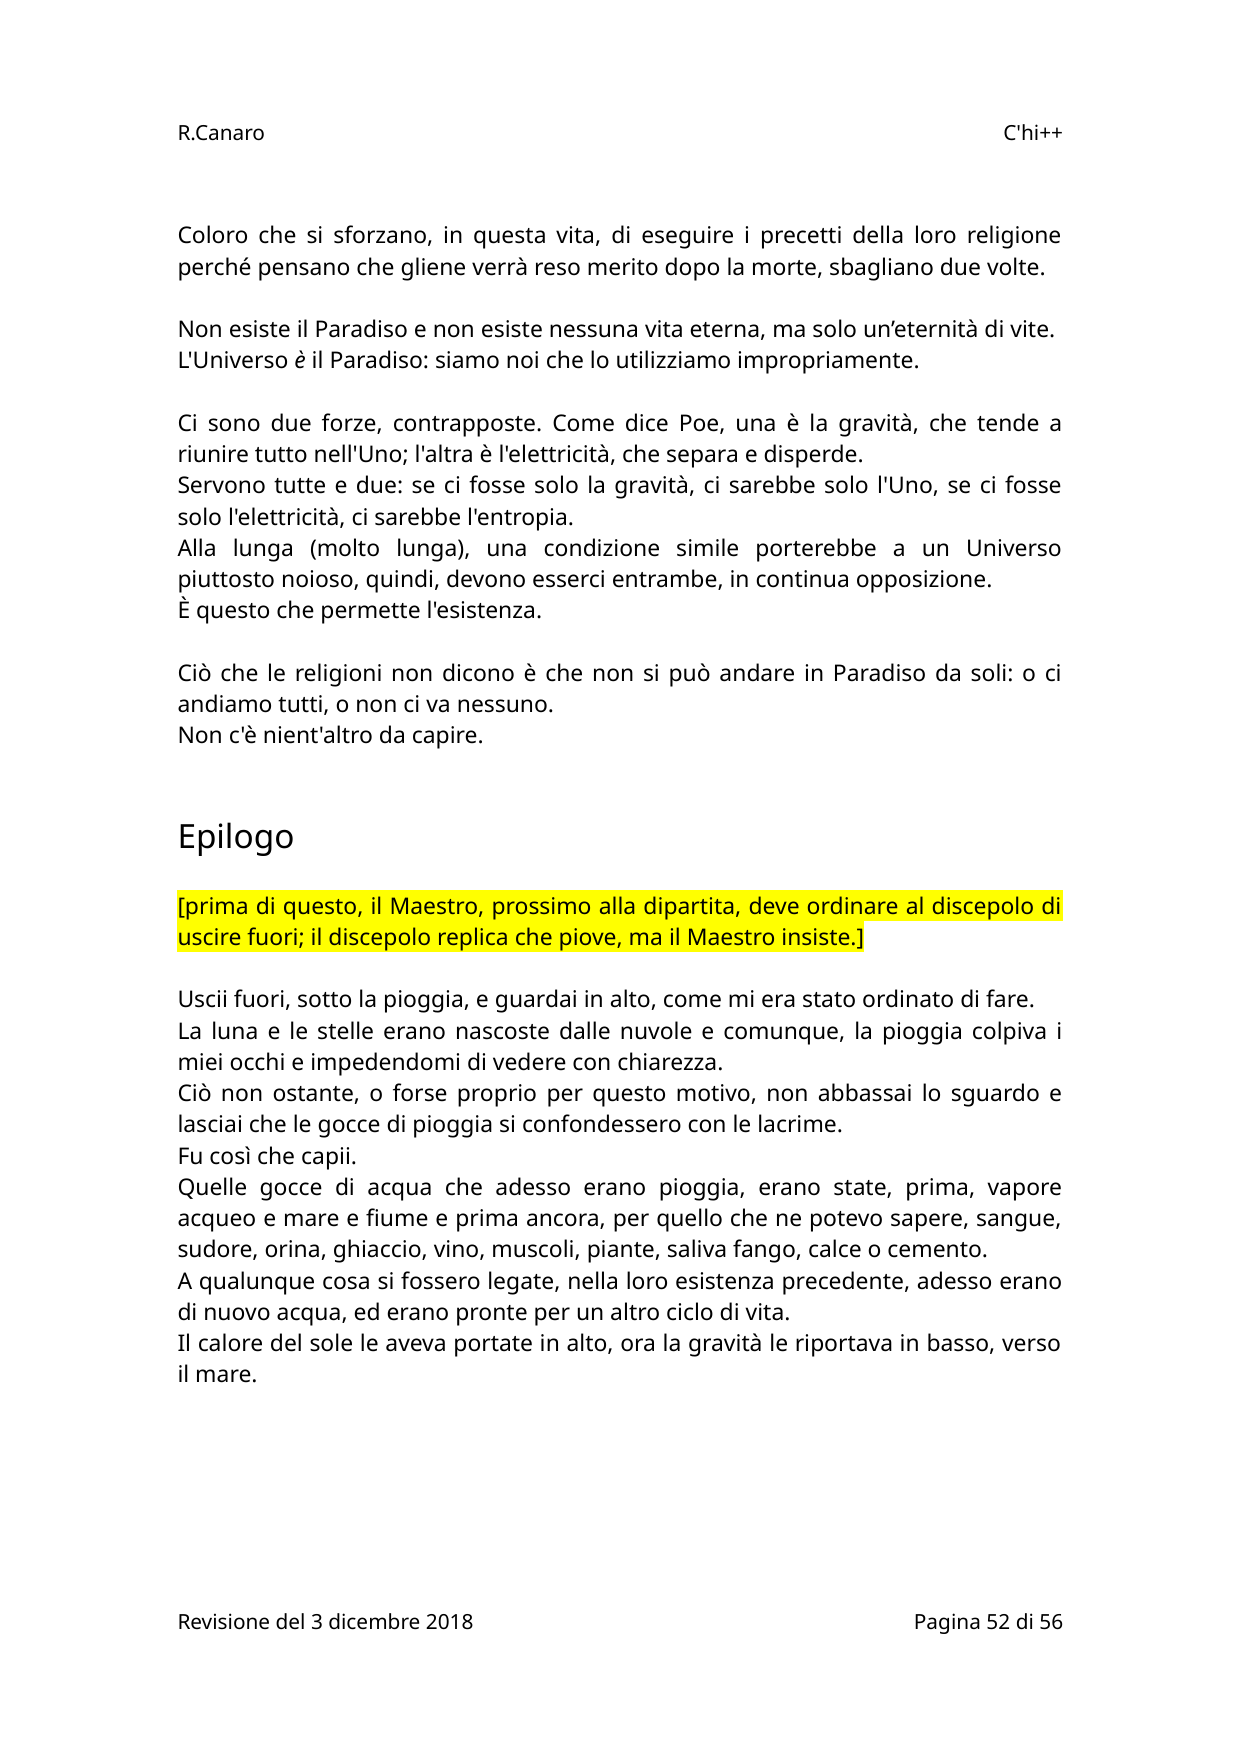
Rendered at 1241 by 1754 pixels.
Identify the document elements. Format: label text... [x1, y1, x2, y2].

text Il calore del sole le aveva portate in alto, ora la gravità le riportava in basso, verso il mare. [177, 1327, 1063, 1389]
text L'Universo è il Paradiso: siamo noi che lo utilizziamo impropriamente. [177, 344, 1063, 375]
subtitle Epilogo [177, 813, 1063, 858]
text È questo che permette l'esistenza. [177, 594, 1063, 625]
text A qualunque cosa si fossero legate, nella loro esistenza precedente, adesso erano di nuovo acqua, ed erano pronte per un altro ciclo di vita. [177, 1264, 1063, 1327]
text Quelle gocce di acqua che adesso erano pioggia, erano state, prima, vapore acqueo e mare e fiume e prima ancora, per quello che ne potevo sapere, sangue, sudore, orina, ghiaccio, vino, muscoli, piante, saliva fango, calce o cemento. [177, 1171, 1063, 1264]
text Non esiste il Paradiso e non esiste nessuna vita eterna, ma solo un’eternità di vite. [177, 313, 1063, 344]
text [prima di questo, il Maestro, prossimo alla dipartita, deve ordinare al discepolo di uscire fuori; il discepolo replica che piove, ma il Maestro insiste.] [177, 889, 1063, 952]
text Uscii fuori, sotto la pioggia, e guardai in alto, come mi era stato ordinato di fare. [177, 983, 1063, 1014]
text Ciò che le religioni non dicono è che non si può andare in Paradiso da soli: o ci andiamo tutti, o non ci va nessuno. [177, 657, 1063, 719]
text Ci sono due forze, contrapposte. Come dice Poe, una è la gravità, che tende a riunire tutto nell'Uno; l'altra è l'elettricità, che separa e disperde. [177, 407, 1063, 469]
text Alla lunga (molto lunga), una condizione simile porterebbe a un Universo piuttosto noioso, quindi, devono esserci entrambe, in continua opposizione. [177, 532, 1063, 594]
text Ciò non ostante, o forse proprio per questo motivo, non abbassai lo sguardo e lasciai che le gocce di pioggia si confondessero con le lacrime. [177, 1077, 1063, 1139]
text Fu così che capii. [177, 1139, 1063, 1171]
text Servono tutte e due: se ci fosse solo la gravità, ci sarebbe solo l'Uno, se ci fosse solo l'elettricità, ci sarebbe l'entropia. [177, 469, 1063, 532]
text La luna e le stelle erano nascoste dalle nuvole e comunque, la pioggia colpiva i miei occhi e impedendomi di vedere con chiarezza. [177, 1014, 1063, 1077]
text Coloro che si sforzano, in questa vita, di eseguire i precetti della loro religione perché pensano che gliene verrà reso merito dopo la morte, sbagliano due volte. [177, 219, 1063, 282]
text Non c'è nient'altro da capire. [177, 719, 1063, 750]
